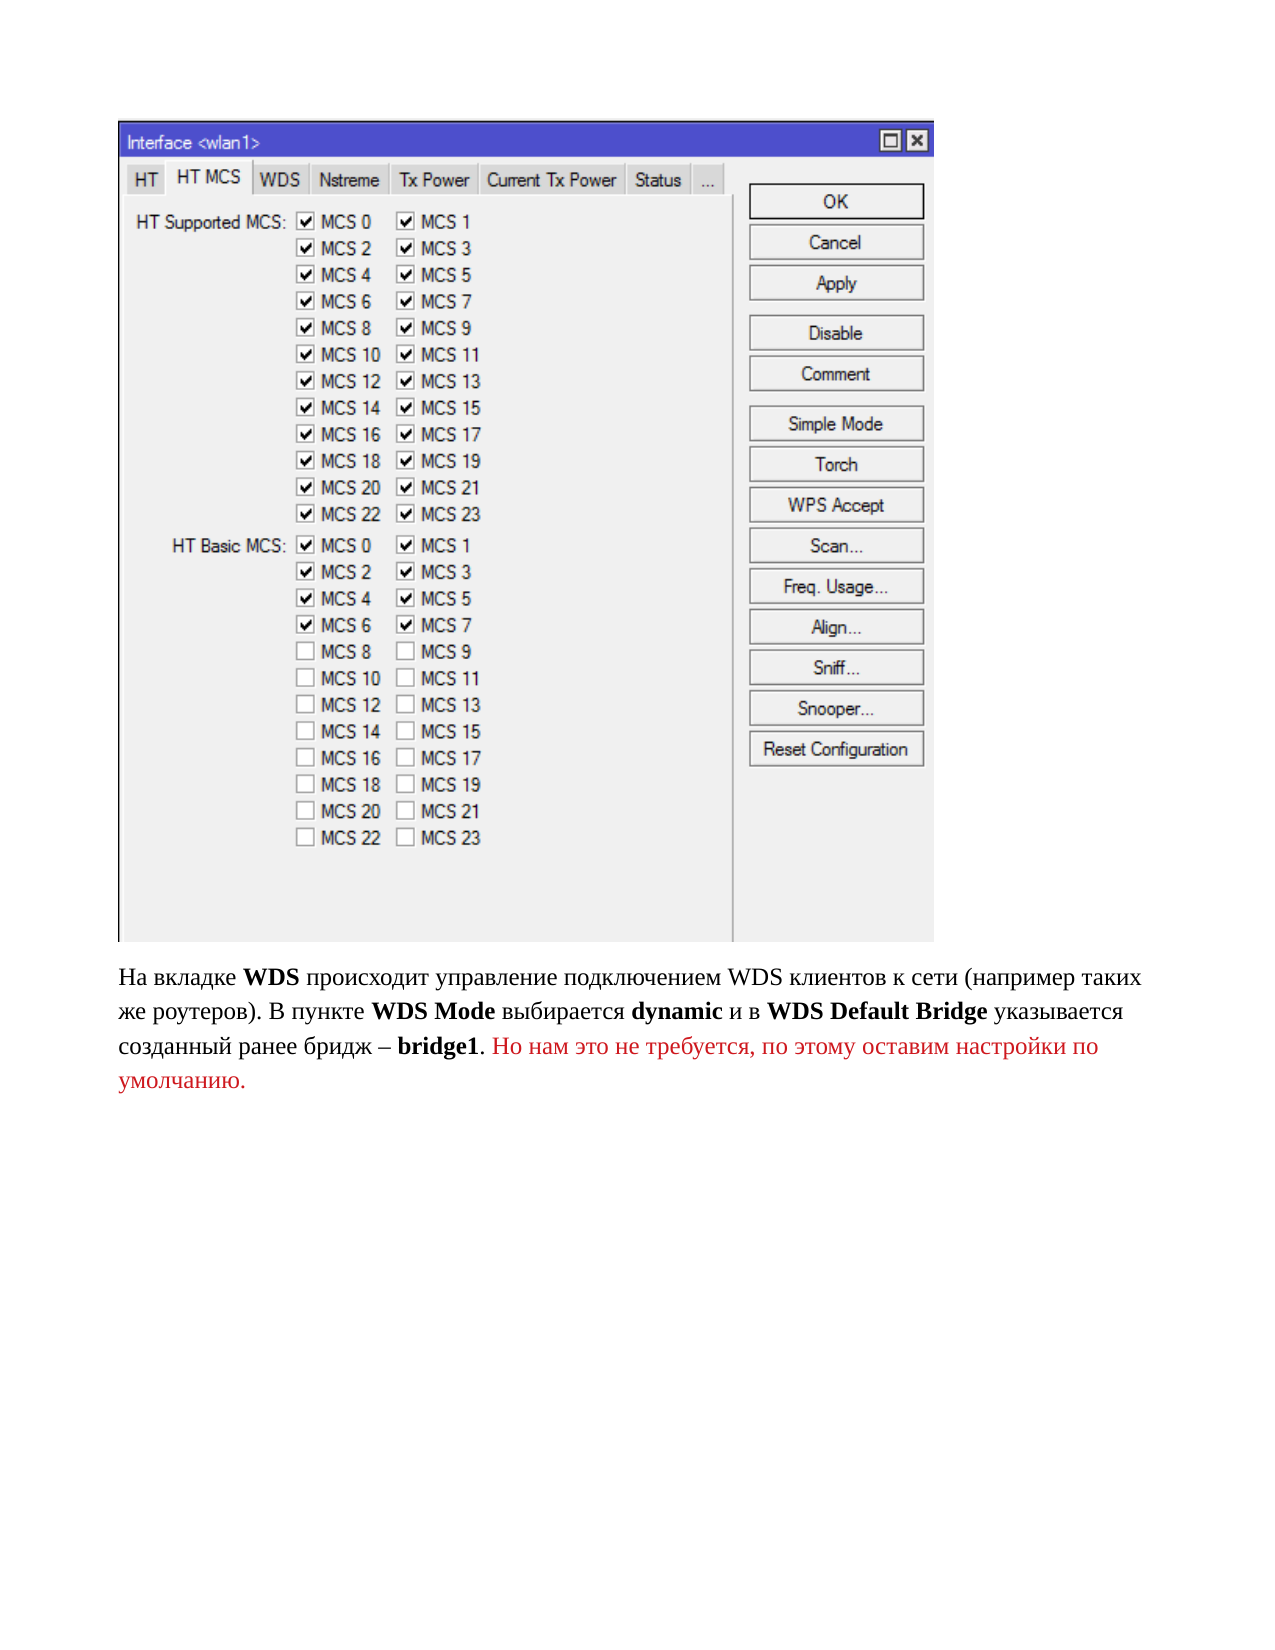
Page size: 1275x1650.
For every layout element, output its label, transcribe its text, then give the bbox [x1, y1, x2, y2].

picture [118, 118, 934, 942]
text На вкладке WDS происходит управление подключением WDS клиентов к сети (например таких же роутеров). В пункте WDS Mode выбирается dynamic и в WDS Default Bridge указывается созданный ранее бридж – bridge1. Но нам это не требуется, по этому оставим настройки по умолчанию. [118, 962, 1157, 1094]
